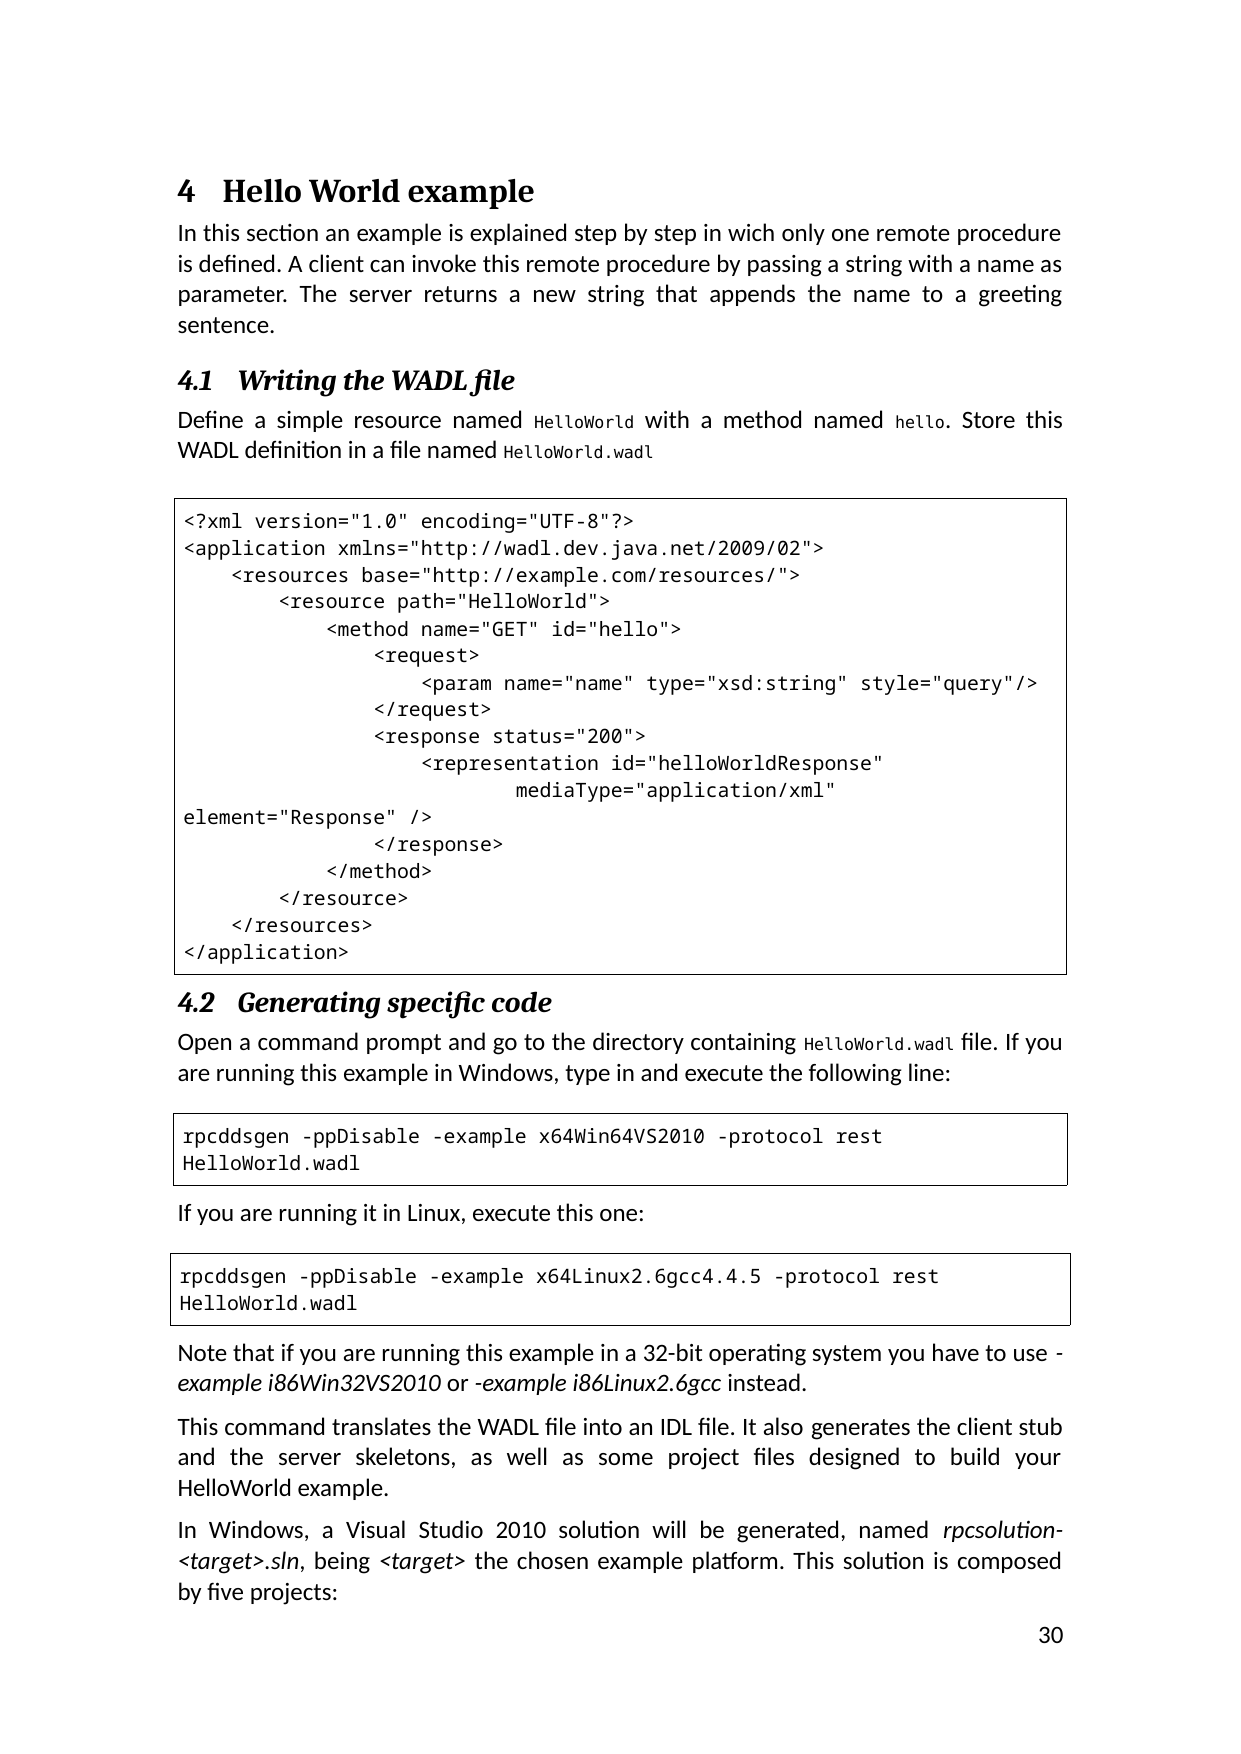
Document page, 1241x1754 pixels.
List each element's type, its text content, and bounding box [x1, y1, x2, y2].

text [174, 1114, 1067, 1185]
list </request> <response status="200"> <representation id="helloWorldResponse" [183, 696, 1057, 777]
subtitle Hello World example [177, 173, 1063, 211]
subtitle Generating specific code [177, 975, 1063, 1020]
text [171, 1254, 1070, 1325]
text [177, 1100, 1063, 1113]
subtitle Writing the WADL file [177, 364, 1063, 398]
text [177, 1240, 1063, 1253]
text This command translates the WADL file into an IDL file. It also generates the client stub and the server skeletons, as well as some project files designed to build your HelloWorld example. [177, 1411, 1063, 1502]
text rpcddsgen -ppDisable -example x64Win64VS2010 -protocol rest HelloWorld.wadl [182, 1122, 1058, 1176]
text In Windows, a Visual Studio 2010 solution will be generated, named rpcsolution-<target>.sln, being <target> the chosen example platform. This solution is composed by five projects: [177, 1515, 1063, 1606]
list mediaType="application/xml" element="Response" /> </response> </method> </resource> </resources> </application> [183, 777, 1057, 966]
list <?xml version="1.0" encoding="UTF-8"?> <application xmlns="http://wadl.dev.java.net/2009/02"> <resources base="http://example.com/resources/"> <resource path="HelloWorld"> <method name="GET" id="hello"> <request> <param name="name" type="xsd:string" style="query"/> [183, 507, 1057, 696]
subtitle [175, 499, 1066, 974]
text Open a command prompt and go to the directory containing HelloWorld.wadl file. If you are running this example in Windows, type in and execute the following line: [177, 1026, 1063, 1087]
text rpcddsgen -ppDisable -example x64Linux2.6gcc4.4.5 -protocol rest HelloWorld.wadl [179, 1262, 1061, 1316]
text In this section an example is explained step by step in wich only one remote procedure is defined. A client can invoke this remote procedure by passing a string with a name as parameter. The server returns a new string that appends the name to a greeting sentence. [177, 217, 1063, 339]
text Note that if you are running this example in a 32-bit operating system you have to use -example i86Win32VS2010 or -example i86Linux2.6gcc instead. [177, 1326, 1063, 1398]
text If you are running it in Linux, execute this one: [177, 1186, 1063, 1227]
text Define a simple resource named HelloWorld with a method named hello. Store this WADL definition in a file named HelloWorld.wadl [177, 404, 1063, 465]
